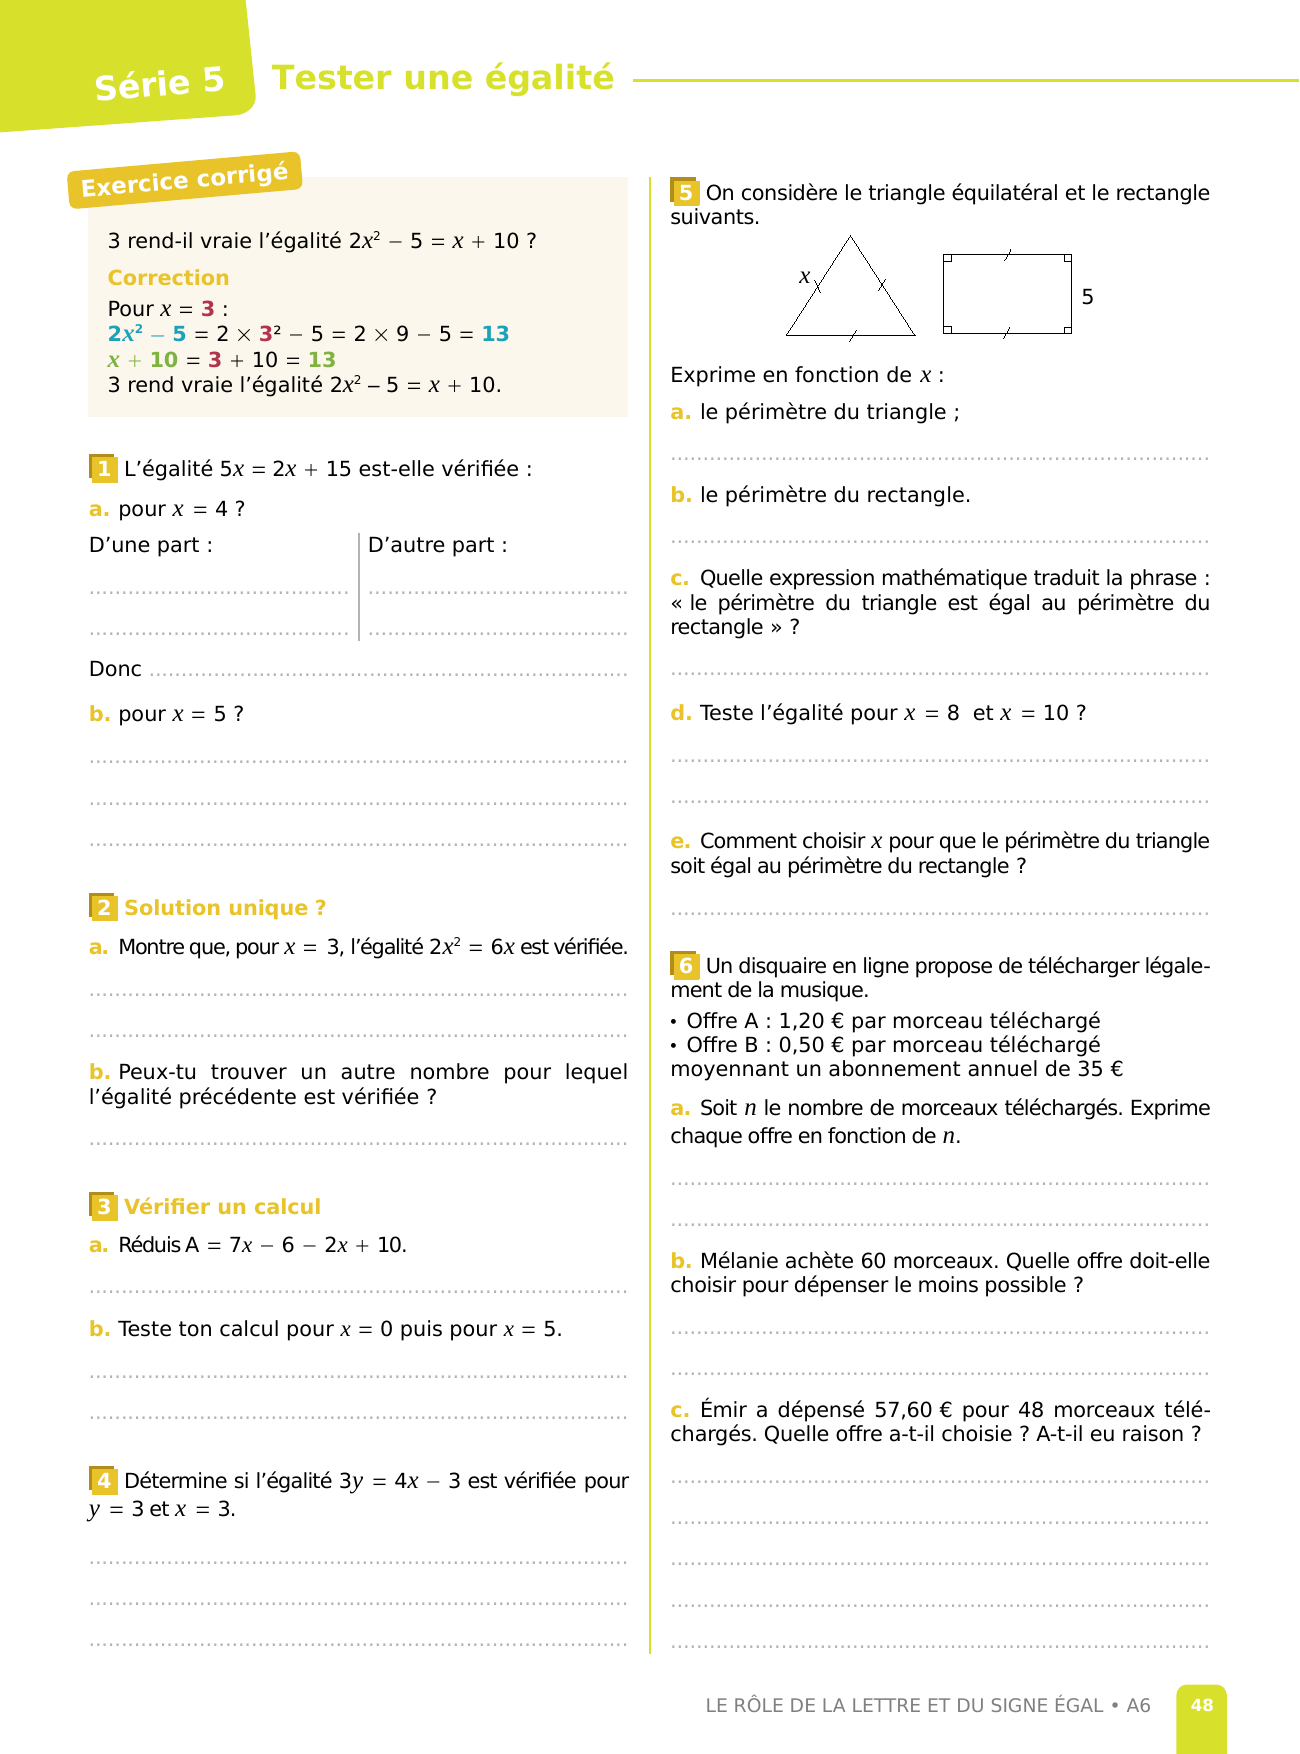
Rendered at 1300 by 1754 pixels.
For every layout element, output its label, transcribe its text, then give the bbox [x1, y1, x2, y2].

text Exprime en fonction de x : [670, 359, 1211, 388]
subtitle L’égalité 5x  2x  15 est-elle vérifiée : [114, 454, 629, 482]
list le périmètre du triangle ; [670, 400, 1211, 424]
list Soit n le nombre de morceaux téléchargés. Exprime chaque offre en fonction de n. [670, 1093, 1211, 1149]
subtitle Un disquaire en ligne propose de télécharger légale­ment de la musique. [670, 951, 1211, 1003]
list Teste ton calcul pour x  0 puis pour x  5. [88, 1316, 629, 1342]
list pour x  5 ? [88, 699, 629, 727]
text Donc [88, 640, 629, 682]
list Offre B : 0,50 € par morceau téléchargé moyennant un abonnement annuel de 35 € [670, 1033, 1211, 1082]
list Offre A : 1,20 € par morceau téléchargé [670, 1009, 1211, 1033]
list Quelle expression mathématique traduit la phrase : « le périmètre du triangle est égal au périmètre du rectangle » ? [670, 567, 1211, 639]
subtitle On considère le triangle équilatéral et le rectangle suivants. [670, 177, 1211, 229]
list Montre que, pour x  3, l’égalité 2x2  6x est vérifiée. [88, 932, 629, 960]
text Correction [107, 266, 609, 290]
subtitle Détermine si l’égalité 3y  4x − 3 est vérifiée pour y  3 et x  3. [88, 1466, 629, 1522]
subtitle Vérifier un calcul [114, 1192, 629, 1220]
text D’autre part : [368, 533, 629, 558]
list Réduis A  7x − 6 − 2x  10. [88, 1232, 629, 1257]
list Teste l’égalité pour x  8 et x  10 ? [670, 698, 1211, 726]
subtitle Solution unique ? [114, 893, 629, 921]
list Mélanie achète 60 morceaux. Quelle offre doit-elle choisir pour dépenser le moins possible ? [670, 1249, 1211, 1298]
list Peux-tu trouver un autre nombre pour lequel l’égalité précédente est vérifiée ? [88, 1061, 629, 1109]
text 3 rend-il vraie l’égalité 2x2 ─ 5  x  10 ? [107, 226, 609, 254]
list pour x  4 ? [88, 494, 629, 522]
text Pour x  3 : 2x2 ─ 5  2 × 3² ─ 5  2 × 9 ─ 5  13 x  10  3  10  13 3 rend vraie l’égalité 2x2 – 5  x  10. [107, 296, 609, 398]
list Comment choisir x pour que le périmètre du triangle soit égal au périmètre du rectangle ? [670, 827, 1211, 878]
text D’une part : [88, 533, 350, 558]
list Émir a dépensé 57,60 € pour 48 morceaux télé­chargés. Quelle offre a-t-il choisie ? A-t-il eu raison ? [670, 1398, 1211, 1447]
list le périmètre du rectangle. [670, 483, 1211, 507]
